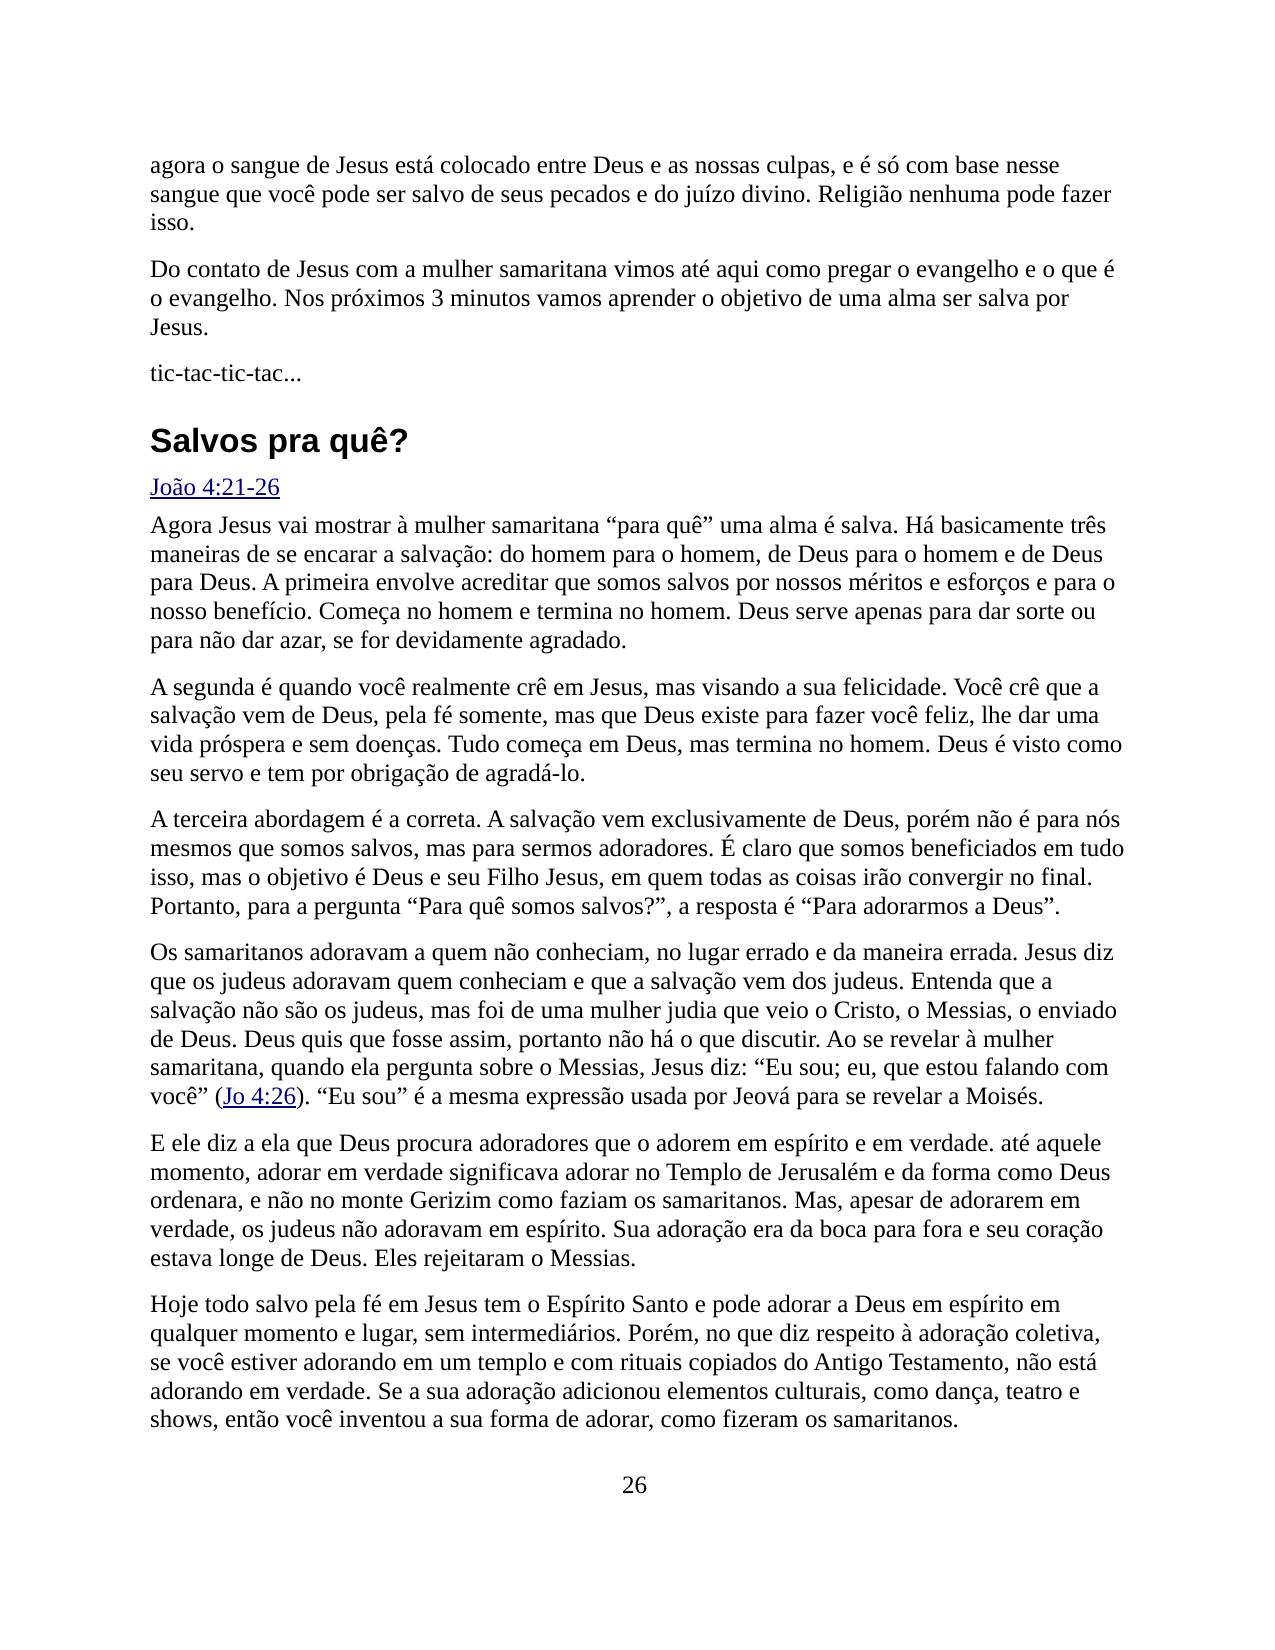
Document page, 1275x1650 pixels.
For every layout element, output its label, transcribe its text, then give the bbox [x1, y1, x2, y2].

text Hoje todo salvo pela fé em Jesus tem o Espírito Santo e pode adorar a Deus em espírito em qualquer momento e lugar, sem intermediários. Porém, no que diz respeito à adoração coletiva, se você estiver adorando em um templo e com rituais copiados do Antigo Testamento, não está adorando em verdade. Se a sua adoração adicionou elementos culturais, como dança, teatro e shows, então você inventou a sua forma de adorar, como fizeram os samaritanos. [150, 1289, 1125, 1433]
subtitle Salvos pra quê? [150, 421, 1125, 460]
text Do contato de Jesus com a mulher samaritana vimos até aqui como pregar o evangelho e o que é o evangelho. Nos próximos 3 minutos vamos aprender o objetivo de uma alma ser salva por Jesus. [150, 254, 1125, 340]
text tic-tac-tic-tac... [150, 358, 1125, 387]
text Agora Jesus vai mostrar à mulher samaritana “para quê” uma alma é salva. Há basicamente três maneiras de se encarar a salvação: do homem para o homem, de Deus para o homem e de Deus para Deus. A primeira envolve acreditar que somos salvos por nossos méritos e esforços e para o nosso benefício. Começa no homem e termina no homem. Deus serve apenas para dar sorte ou para não dar azar, se for devidamente agradado. [150, 510, 1125, 654]
text A segunda é quando você realmente crê em Jesus, mas visando a sua felicidade. Você crê que a salvação vem de Deus, pela fé somente, mas que Deus existe para fazer você feliz, lhe dar uma vida próspera e sem doenças. Tudo começa em Deus, mas termina no homem. Deus é visto como seu servo e tem por obrigação de agradá-lo. [150, 672, 1125, 787]
text João 4:21-26 [150, 472, 1125, 501]
text A terceira abordagem é a correta. A salvação vem exclusivamente de Deus, porém não é para nós mesmos que somos salvos, mas para sermos adoradores. É claro que somos beneficiados em tudo isso, mas o objetivo é Deus e seu Filho Jesus, em quem todas as coisas irão convergir no final. Portanto, para a pergunta “Para quê somos salvos?”, a resposta é “Para adorarmos a Deus”. [150, 804, 1125, 919]
text agora o sangue de Jesus está colocado entre Deus e as nossas culpas, e é só com base nesse sangue que você pode ser salvo de seus pecados e do juízo divino. Religião nenhuma pode fazer isso. [150, 150, 1125, 236]
text Os samaritanos adoravam a quem não conheciam, no lugar errado e da maneira errada. Jesus diz que os judeus adoravam quem conheciam e que a salvação vem dos judeus. Entenda que a salvação não são os judeus, mas foi de uma mulher judia que veio o Cristo, o Messias, o enviado de Deus. Deus quis que fosse assim, portanto não há o que discutir. Ao se revelar à mulher samaritana, quando ela pergunta sobre o Messias, Jesus diz: “Eu sou; eu, que estou falando com você” (Jo 4:26). “Eu sou” é a mesma expressão usada por Jeová para se revelar a Moisés. [150, 937, 1125, 1110]
text E ele diz a ela que Deus procura adoradores que o adorem em espírito e em verdade. até aquele momento, adorar em verdade significava adorar no Templo de Jerusalém e da forma como Deus ordenara, e não no monte Gerizim como faziam os samaritanos. Mas, apesar de adorarem em verdade, os judeus não adoravam em espírito. Sua adoração era da boca para fora e seu coração estava longe de Deus. Eles rejeitaram o Messias. [150, 1128, 1125, 1272]
